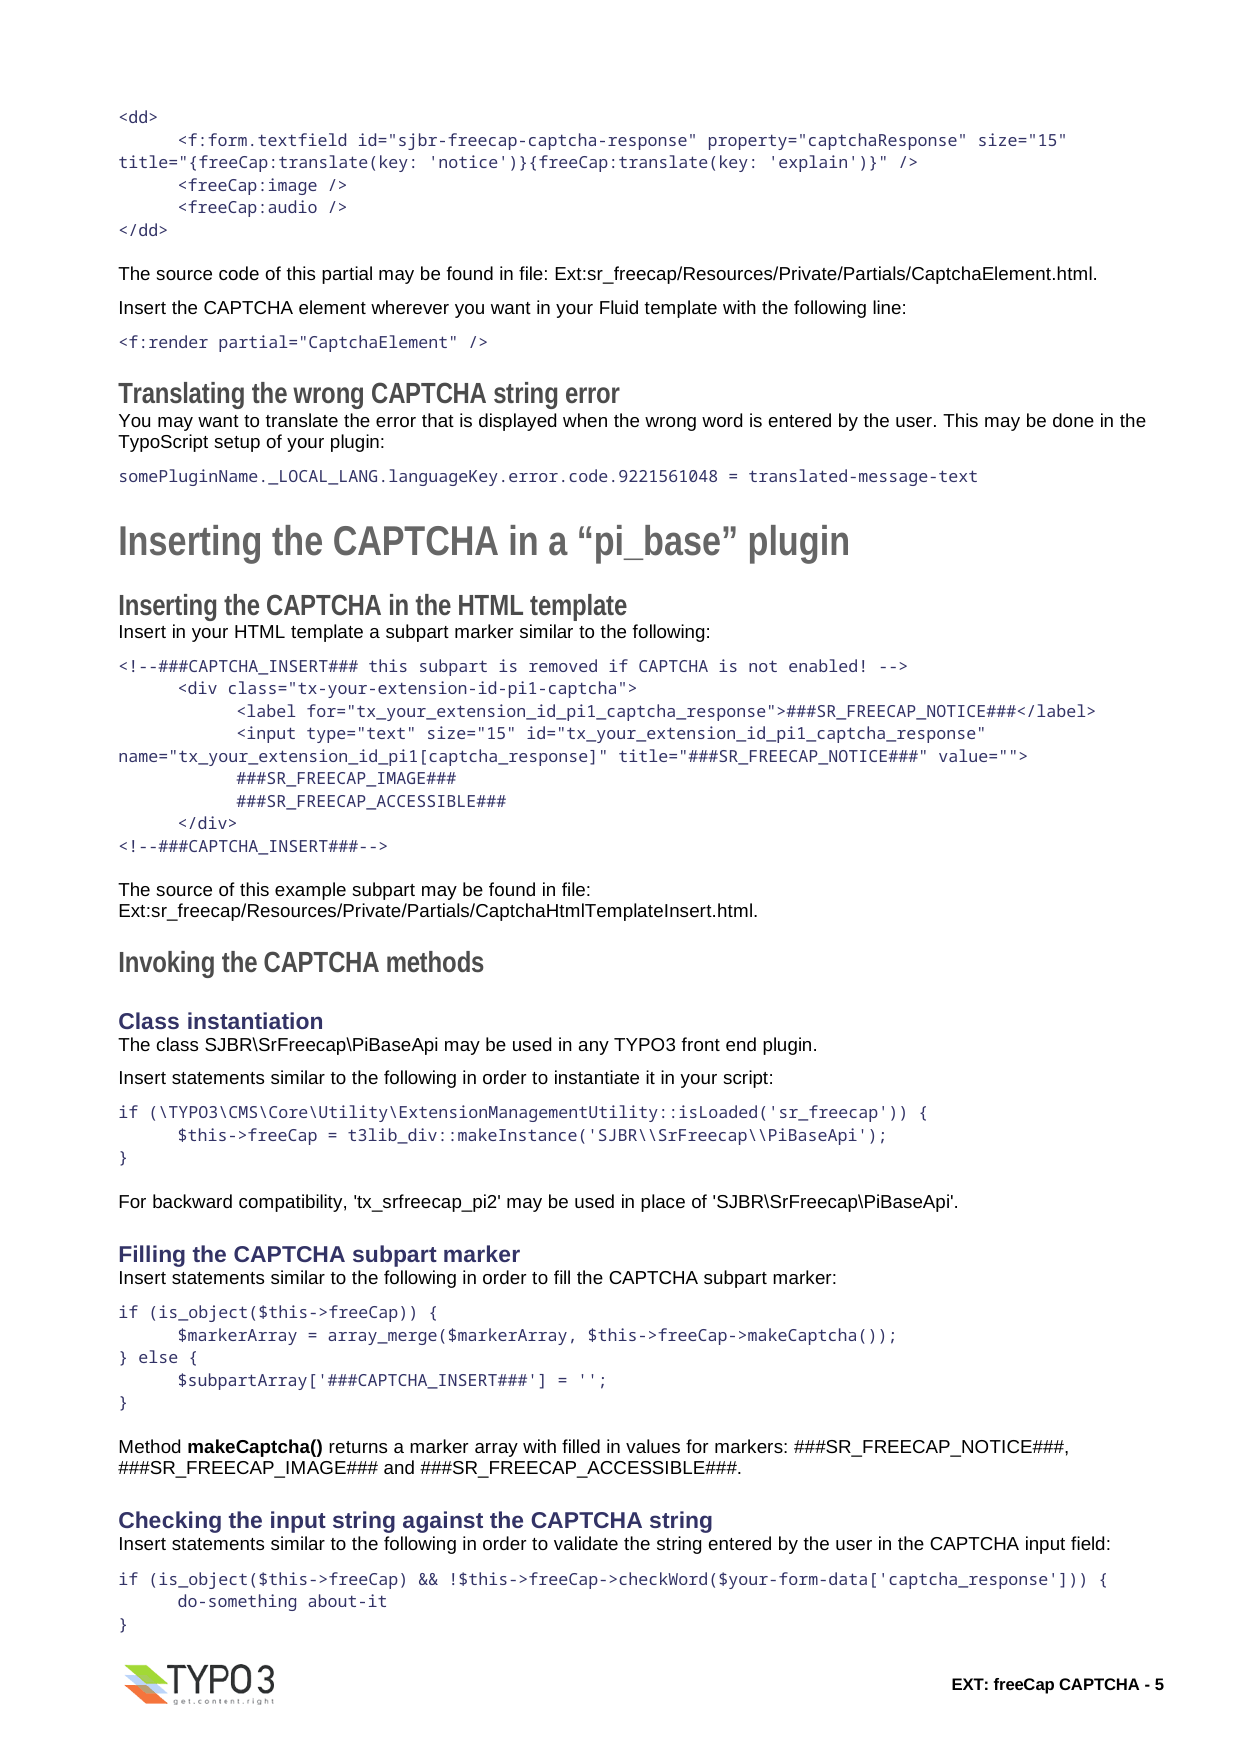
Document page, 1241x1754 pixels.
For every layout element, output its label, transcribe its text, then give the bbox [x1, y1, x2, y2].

text Insert statements similar to the following in order to fill the CAPTCHA subpart marker: [118, 1268, 1163, 1289]
text $this->freeCap = t3lib_div::makeInstance('SJBR\\SrFreecap\\PiBaseApi'); [118, 1124, 1163, 1146]
text For backward compatibility, 'tx_srfreecap_pi2' may be used in place of 'SJBR\SrFreecap\PiBaseApi'. [118, 1191, 1163, 1212]
text ###SR_FREECAP_ACCESSIBLE### [118, 790, 1163, 812]
text <!--###CAPTCHA_INSERT###--> [118, 835, 1163, 857]
text $markerArray = array_merge($markerArray, $this->freeCap->makeCaptcha()); [118, 1324, 1163, 1346]
text Method makeCaptcha() returns a marker array with filled in values for markers: ###SR_FREECAP_NOTICE###, ###SR_FREECAP_IMAGE### and ###SR_FREECAP_ACCESSIBLE###. [118, 1436, 1163, 1478]
subtitle Class instantiation [118, 1008, 1163, 1034]
text } else { [118, 1346, 1163, 1369]
text <!--###CAPTCHA_INSERT### this subpart is removed if CAPTCHA is not enabled! --> [118, 655, 1163, 677]
text Insert in your HTML template a subpart marker similar to the following: [118, 621, 1163, 642]
text </div> [118, 812, 1163, 835]
text $subpartArray['###CAPTCHA_INSERT###'] = ''; [118, 1369, 1163, 1391]
picture [119, 1659, 280, 1710]
text You may want to translate the error that is displayed when the wrong word is entered by the user. This may be done in the TypoScript setup of your plugin: [118, 410, 1163, 452]
text if (is_object($this->freeCap) && !$this->freeCap->checkWord($your-form-data['captcha_response'])) { [118, 1567, 1163, 1590]
text <f:form.textfield id="sjbr-freecap-captcha-response" property="captchaResponse" size="15" title="{freeCap:translate(key: 'notice')}{freeCap:translate(key: 'explain')}" /> [118, 129, 1163, 174]
text if (is_object($this->freeCap)) { [118, 1301, 1163, 1324]
text Insert statements similar to the following in order to validate the string entered by the user in the CAPTCHA input field: [118, 1534, 1163, 1555]
text do-something about-it [118, 1590, 1163, 1612]
text <dd> [118, 106, 1163, 129]
text <freeCap:image /> [118, 174, 1163, 196]
subtitle Filling the CAPTCHA subpart marker [118, 1242, 1163, 1268]
text somePluginName._LOCAL_LANG.languageKey.error.code.9221561048 = translated-message-text [118, 464, 1163, 487]
text ###SR_FREECAP_IMAGE### [118, 767, 1163, 790]
text <input type="text" size="15" id="tx_your_extension_id_pi1_captcha_response" name="tx_your_extension_id_pi1[captcha_response]" title="###SR_FREECAP_NOTICE###" value=""> [118, 722, 1163, 767]
text <label for="tx_your_extension_id_pi1_captcha_response">###SR_FREECAP_NOTICE###</label> [118, 700, 1163, 722]
text } [118, 1391, 1163, 1414]
text <freeCap:audio /> [118, 196, 1163, 219]
text <div class="tx-your-extension-id-pi1-captcha"> [118, 677, 1163, 700]
subtitle Invoking the CAPTCHA methods [118, 946, 1163, 978]
text <f:render partial="CaptchaElement" /> [118, 331, 1163, 353]
text } [118, 1146, 1163, 1169]
text The source of this example subpart may be found in file: Ext:sr_freecap/Resources/Private/Partials/CaptchaHtmlTemplateInsert.html. [118, 880, 1163, 922]
subtitle Translating the wrong CAPTCHA string error [118, 377, 1163, 410]
text Insert statements similar to the following in order to instantiate it in your script: [118, 1068, 1163, 1089]
subtitle Inserting the CAPTCHA in a “pi_base” plugin [118, 517, 1163, 564]
subtitle Checking the input string against the CAPTCHA string [118, 1508, 1163, 1534]
text The class SJBR\SrFreecap\PiBaseApi may be used in any TYPO3 front end plugin. [118, 1034, 1163, 1055]
subtitle Inserting the CAPTCHA in the HTML template [118, 588, 1163, 621]
text } [118, 1612, 1163, 1635]
text The source code of this partial may be found in file: Ext:sr_freecap/Resources/Private/Partials/CaptchaElement.html. [118, 264, 1163, 285]
text if (\TYPO3\CMS\Core\Utility\ExtensionManagementUtility::isLoaded('sr_freecap')) { [118, 1101, 1163, 1124]
text </dd> [118, 219, 1163, 241]
text Insert the CAPTCHA element wherever you want in your Fluid template with the following line: [118, 297, 1163, 318]
